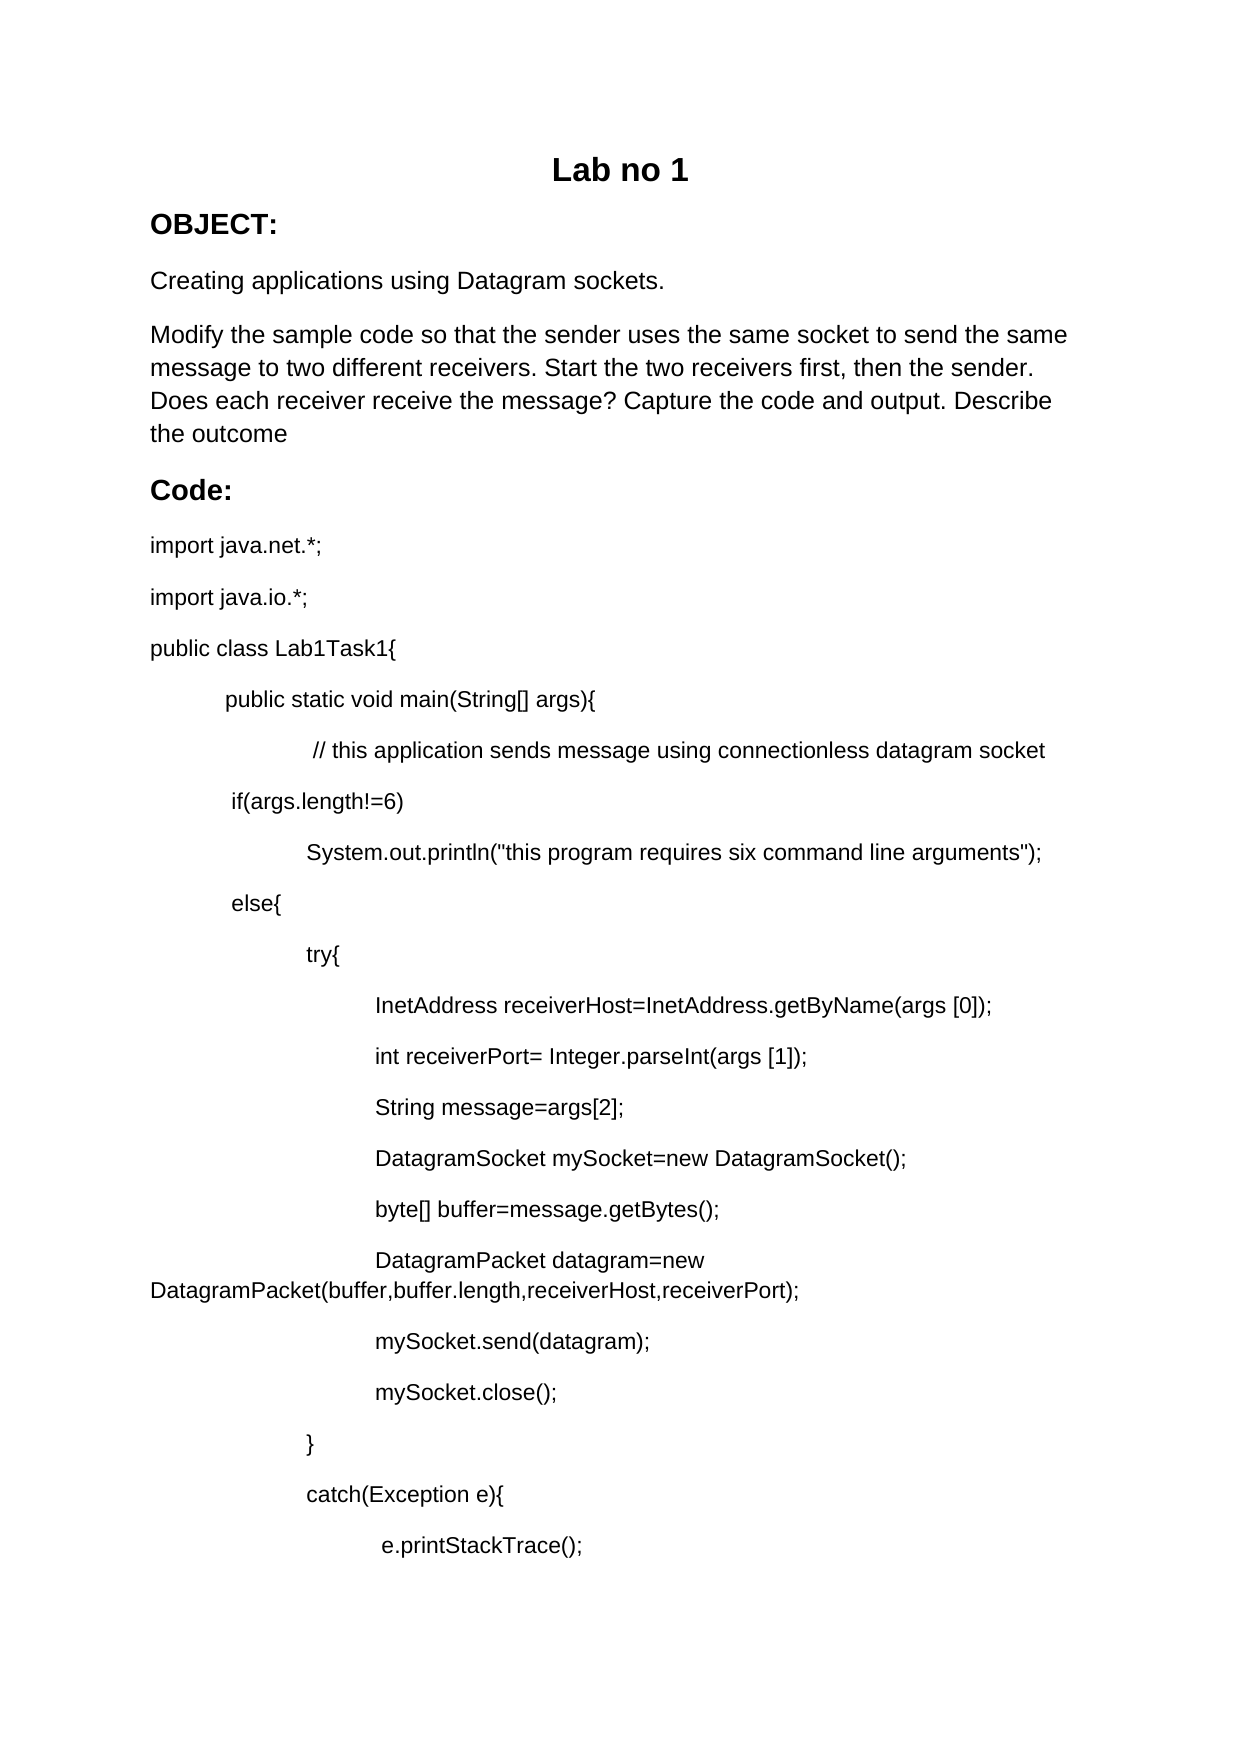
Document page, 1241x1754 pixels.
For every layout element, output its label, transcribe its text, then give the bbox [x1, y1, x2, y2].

text e.printStackTrace(); [150, 1532, 1090, 1559]
text } [150, 1430, 1090, 1457]
text import java.net.*; [150, 532, 1090, 559]
text if(args.length!=6) [150, 788, 1090, 814]
text byte[] buffer=message.getBytes(); [150, 1196, 1090, 1222]
text public class Lab1Task1{ [150, 634, 1090, 661]
text System.out.println("this program requires six command line arguments"); [150, 839, 1090, 865]
text InetAddress receiverHost=InetAddress.getByName(args [0]); [150, 992, 1090, 1018]
text DatagramPacket datagram=new DatagramPacket(buffer,buffer.length,receiverHost,receiverPort); [150, 1247, 1090, 1304]
text import java.io.*; [150, 583, 1090, 610]
text catch(Exception e){ [150, 1481, 1090, 1508]
text Code: [150, 473, 1090, 507]
text Lab no 1 [150, 150, 1090, 188]
text try{ [150, 941, 1090, 967]
text mySocket.close(); [150, 1379, 1090, 1406]
text mySocket.send(datagram); [150, 1328, 1090, 1355]
text int receiverPort= Integer.parseInt(args [1]); [150, 1043, 1090, 1069]
text Modify the sample code so that the sender uses the same socket to send the same message to two different receivers. Start the two receivers first, then the sender. Does each receiver receive the message? Capture the code and output. Describe the outcome [150, 320, 1090, 448]
text DatagramSocket mySocket=new DatagramSocket(); [150, 1145, 1090, 1171]
text // this application sends message using connectionless datagram socket [150, 737, 1090, 763]
text public static void main(String[] args){ [150, 686, 1090, 712]
text else{ [150, 890, 1090, 916]
text Creating applications using Datagram sockets. [150, 266, 1090, 295]
text OBJECT: [150, 207, 1090, 241]
text String message=args[2]; [150, 1094, 1090, 1120]
